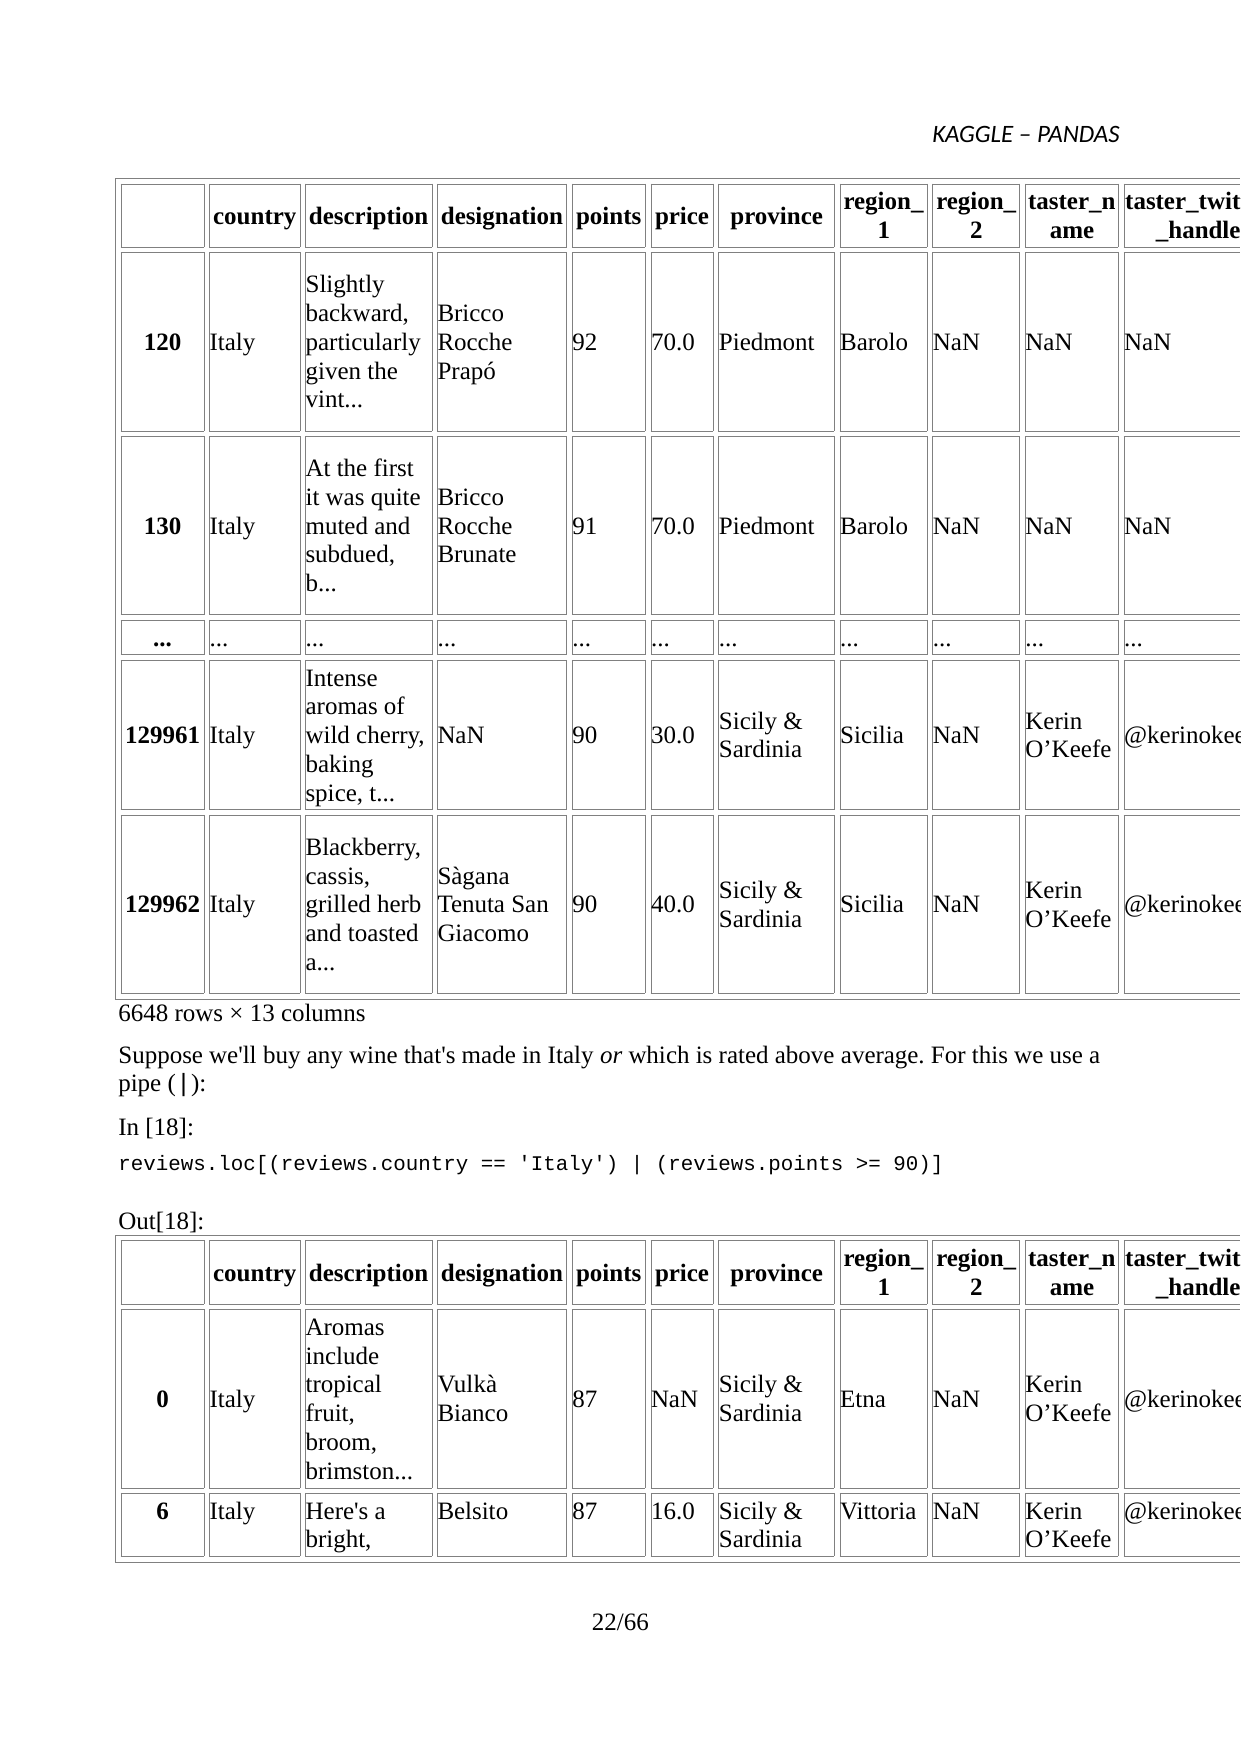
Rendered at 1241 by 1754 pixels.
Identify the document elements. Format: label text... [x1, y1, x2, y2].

table_cell ... [837, 614, 930, 654]
table_cell ... [434, 614, 569, 654]
table_header region_1 [837, 179, 930, 247]
table_cell @kerinokeefe [1121, 1304, 1240, 1487]
table_cell Intense aromas of wild cherry, baking spice, t... [303, 654, 434, 809]
table_cell Aromas include tropical fruit, broom, brimston... [303, 1304, 434, 1487]
table_cell Belsito [434, 1488, 569, 1556]
table_cell NaN [930, 1488, 1022, 1556]
table_cell NaN [930, 431, 1022, 614]
table_cell Kerin O’Keefe [1022, 1488, 1121, 1556]
table_header taster_name [1022, 179, 1121, 247]
table_cell 92 [569, 247, 648, 431]
table_cell 130 [118, 431, 206, 614]
table_cell NaN [1022, 247, 1121, 431]
table_cell Italy [206, 809, 302, 993]
table_cell ... [206, 614, 302, 654]
table_header region_1 [837, 1236, 930, 1304]
table_cell NaN [1121, 431, 1240, 614]
table_cell Piedmont [716, 431, 837, 614]
table_cell Sicilia [837, 809, 930, 993]
table_cell @kerinokeefe [1125, 1494, 1240, 1556]
table_cell Italy [206, 1304, 302, 1487]
table_cell 16.0 [648, 1488, 716, 1556]
table_cell 129961 [118, 654, 206, 809]
table_cell NaN [930, 1304, 1022, 1487]
table_cell @kerinokeefe [1121, 809, 1240, 993]
table_header taster_twitter_handle [1125, 1241, 1240, 1304]
table_cell NaN [648, 1304, 716, 1487]
table_header country [206, 1236, 302, 1304]
table_cell 91 [569, 431, 648, 614]
table_cell Here's a bright, [303, 1488, 434, 1556]
table_cell Kerin O’Keefe [1022, 1304, 1121, 1487]
table_cell @kerinokeefe [1125, 661, 1240, 809]
table_cell Bricco Rocche Brunate [434, 431, 569, 614]
table_cell 6 [118, 1488, 206, 1556]
table_cell Vittoria [837, 1488, 930, 1556]
table_header taster_twitter_handle [1125, 185, 1240, 247]
table_cell ... [569, 614, 648, 654]
table_header designation [434, 179, 569, 247]
table_cell Bricco Rocche Prapó [434, 247, 569, 431]
table_cell 129962 [118, 809, 206, 993]
table_cell 87 [569, 1488, 648, 1556]
table_cell ... [118, 614, 206, 654]
text reviews.loc[(reviews.country == 'Italy') | (reviews.points >= 90)] [118, 1153, 1122, 1177]
table_header taster_twitter_handle [1121, 1236, 1240, 1304]
text Suppose we'll buy any wine that's made in Italy or which is rated above average. For this we use a pipe (|): [118, 1040, 1122, 1099]
table_cell @kerinokeefe [1125, 1310, 1240, 1487]
table_cell Italy [206, 1488, 302, 1556]
table_header price [648, 179, 716, 247]
table_header price [648, 1236, 716, 1304]
table_cell Piedmont [716, 247, 837, 431]
table_header country [206, 179, 302, 247]
table_header region_2 [930, 179, 1022, 247]
table_cell Kerin O’Keefe [1022, 809, 1121, 993]
table_cell Sicilia [837, 654, 930, 809]
table_cell NaN [1121, 247, 1240, 431]
table_cell At the first it was quite muted and subdued, b... [303, 431, 434, 614]
table_cell 70.0 [648, 431, 716, 614]
table_header province [716, 1236, 837, 1304]
table_cell 87 [569, 1304, 648, 1487]
table_cell 70.0 [648, 247, 716, 431]
table_cell ... [1121, 614, 1240, 654]
table_cell 90 [569, 809, 648, 993]
table_cell 90 [569, 654, 648, 809]
table_cell Sicily & Sardinia [716, 1488, 837, 1556]
table_cell Vulkà Bianco [434, 1304, 569, 1487]
table_cell Sicily & Sardinia [716, 654, 837, 809]
table_header taster_name [1022, 1236, 1121, 1304]
table_header province [716, 179, 837, 247]
table_cell NaN [1022, 431, 1121, 614]
table_cell ... [716, 614, 837, 654]
table_cell Slightly backward, particularly given the vint... [303, 247, 434, 431]
table_cell NaN [434, 654, 569, 809]
table_header designation [434, 1236, 569, 1304]
text 6648 rows × 13 columns [118, 1000, 1122, 1027]
table_cell 30.0 [648, 654, 716, 809]
table_cell Barolo [837, 247, 930, 431]
table_cell Blackberry, cassis, grilled herb and toasted a... [303, 809, 434, 993]
table_cell Italy [206, 431, 302, 614]
table_cell NaN [930, 247, 1022, 431]
table_cell Etna [837, 1304, 930, 1487]
table_cell Sicily & Sardinia [716, 809, 837, 993]
table_cell NaN [930, 809, 1022, 993]
table_cell Sàgana Tenuta San Giacomo [434, 809, 569, 993]
table_header points [569, 179, 648, 247]
text In [18]: [118, 1112, 1122, 1141]
table_cell Italy [206, 247, 302, 431]
table_cell ... [303, 614, 434, 654]
table_cell @kerinokeefe [1125, 816, 1240, 993]
table_cell Barolo [837, 431, 930, 614]
table_cell Kerin O’Keefe [1022, 654, 1121, 809]
table_cell @kerinokeefe [1121, 654, 1240, 809]
table_cell NaN [930, 654, 1022, 809]
table_cell 0 [118, 1304, 206, 1487]
table_header [118, 179, 206, 247]
table_cell @kerinokeefe [1121, 1488, 1240, 1556]
table_header [122, 185, 204, 247]
table_cell ... [648, 614, 716, 654]
table_cell 40.0 [648, 809, 716, 993]
table_header description [303, 1236, 434, 1304]
table_cell 120 [118, 247, 206, 431]
table_header [118, 1236, 206, 1304]
table_header taster_twitter_handle [1121, 179, 1240, 247]
table_header description [303, 179, 434, 247]
table_header region_2 [930, 1236, 1022, 1304]
text Out[18]: [118, 1206, 1122, 1235]
table_header [122, 1241, 204, 1304]
table_cell ... [930, 614, 1022, 654]
table_cell Sicily & Sardinia [716, 1304, 837, 1487]
table_cell ... [1022, 614, 1121, 654]
table_cell Italy [206, 654, 302, 809]
table_header points [569, 1236, 648, 1304]
